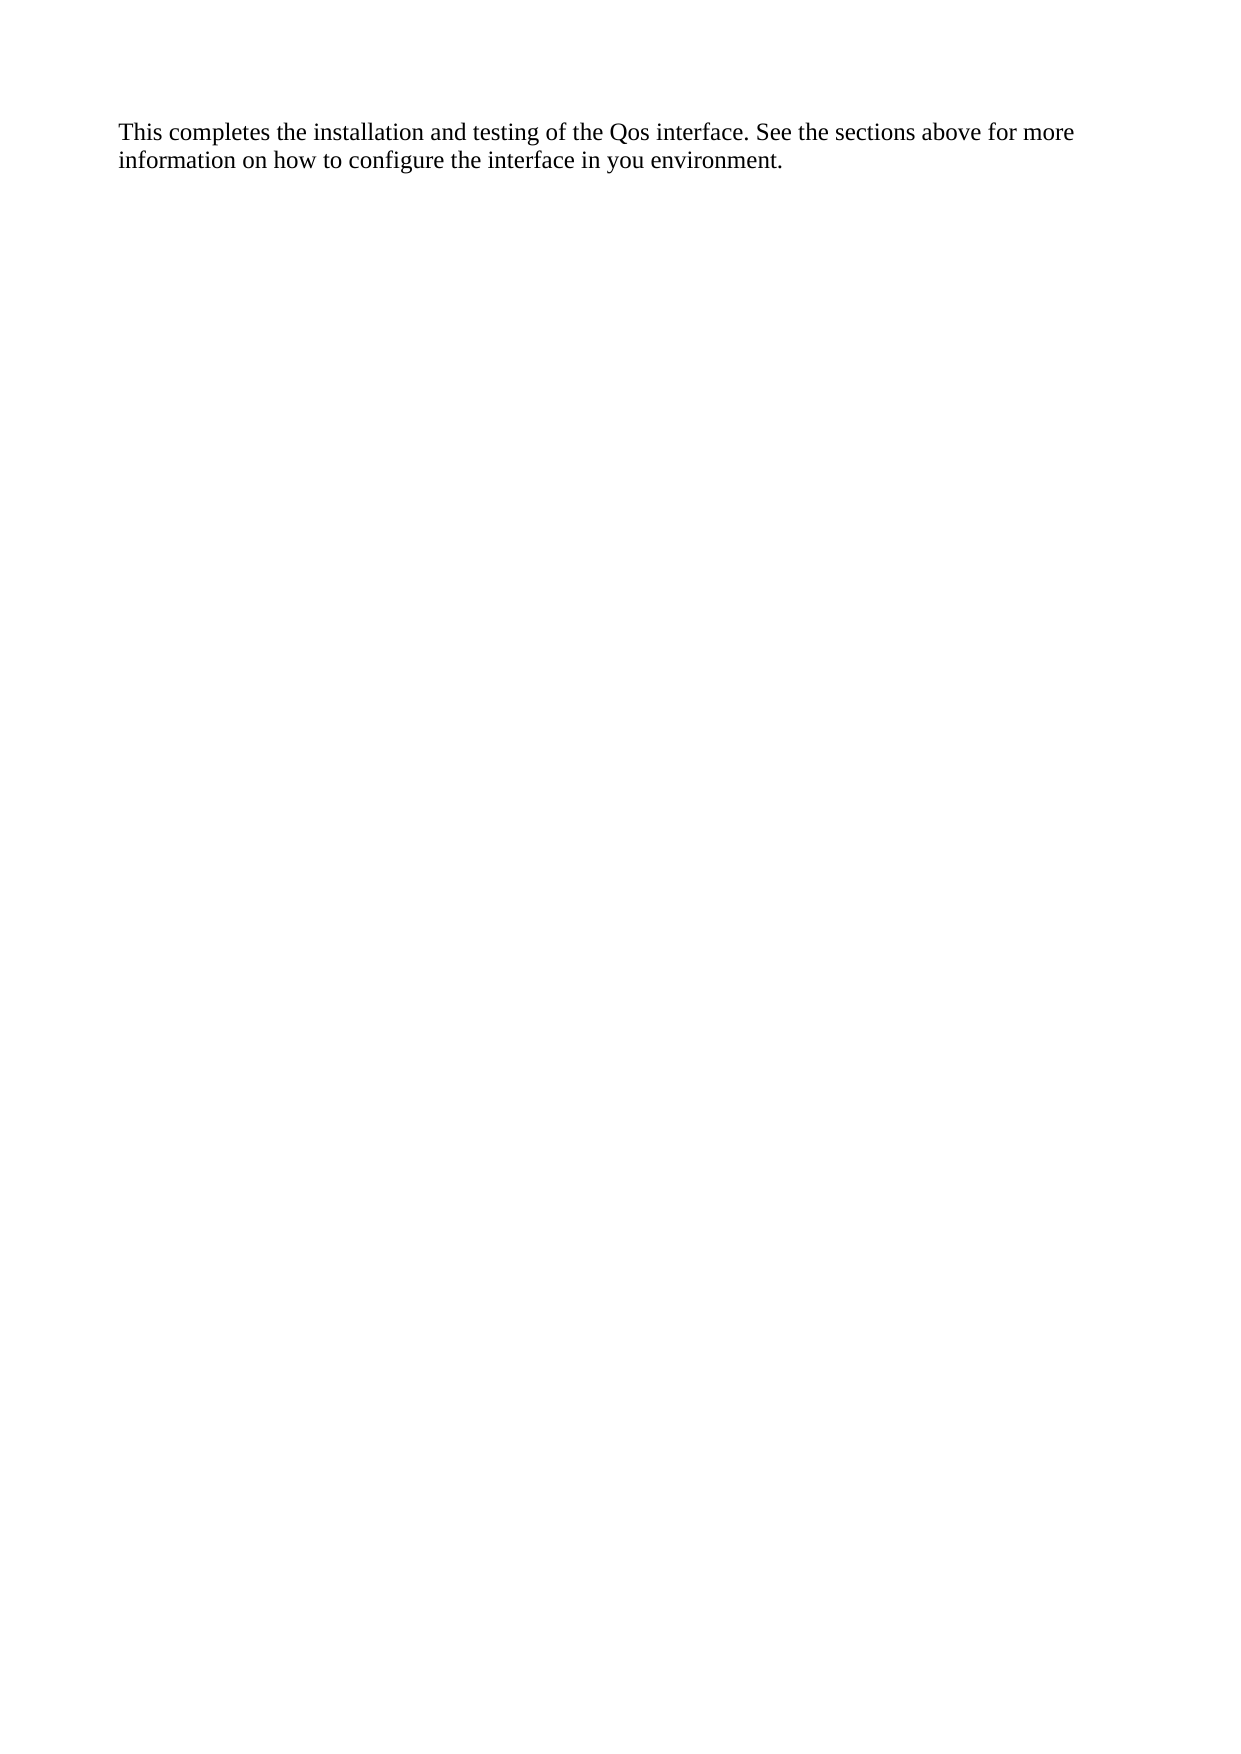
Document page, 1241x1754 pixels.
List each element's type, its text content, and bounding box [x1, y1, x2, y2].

text This completes the installation and testing of the Qos interface. See the sections above for more information on how to configure the interface in you environment. [118, 118, 1122, 173]
